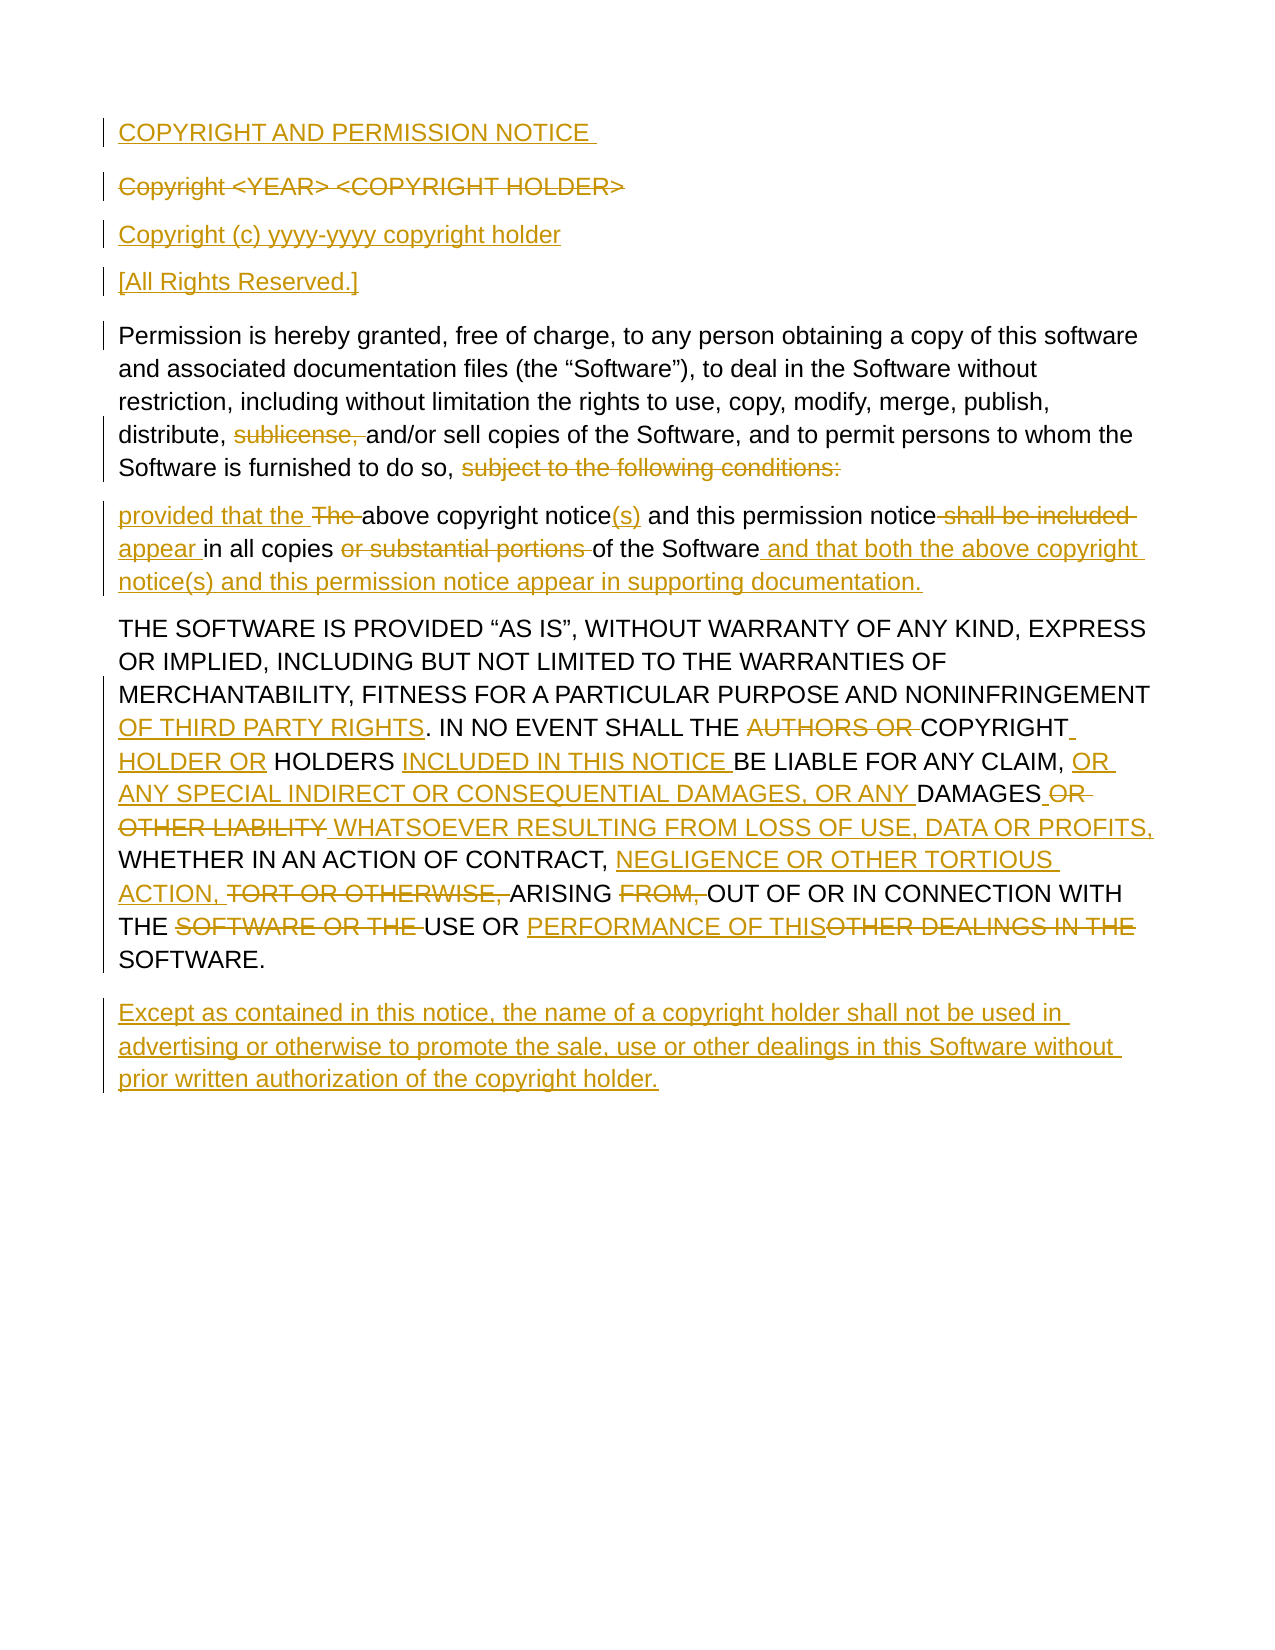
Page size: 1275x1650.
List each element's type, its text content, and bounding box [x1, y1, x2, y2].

text [All Rights Reserved.] [118, 267, 1157, 296]
text Permission is hereby granted, free of charge, to any person obtaining a copy of this software and associated documentation files (the “Software”), to deal in the Software without restriction, including without limitation the rights to use, copy, modify, merge, publish, distribute, and/or sell copies of the Software, and to permit persons to whom the Software is furnished to do so, provided that the above copyright notice(s) and this permission noticeappear in all copies of the Software and that both the above copyright notice(s) and this permission notice appear in supporting documentation. [118, 321, 1157, 482]
text Copyright (c) yyyy-yyyy copyright holder [118, 172, 1157, 201]
text Except as contained in this notice, the name of a copyright holder shall not be used in advertising or otherwise to promote the sale, use or other dealings in this Software without prior written authorization of the copyright holder. [118, 998, 1157, 1093]
text THE SOFTWARE IS PROVIDED “AS IS”, WITHOUT WARRANTY OF ANY KIND, EXPRESS OR IMPLIED, INCLUDING BUT NOT LIMITED TO THE WARRANTIES OF MERCHANTABILITY, FITNESS FOR A PARTICULAR PURPOSE AND NONINFRINGEMENT OF THIRD PARTY RIGHTS. IN NO EVENT SHALL THE COPYRIGHT HOLDER OR HOLDERS INCLUDED IN THIS NOTICE BE LIABLE FOR ANY CLAIM, OR ANY SPECIAL INDIRECT OR CONSEQUENTIAL DAMAGES, OR ANY DAMAGES WHATSOEVER RESULTING FROM LOSS OF USE, DATA OR PROFITS, WHETHER IN AN ACTION OF CONTRACT, NEGLIGENCE OR OTHER TORTIOUS ACTION, ARISING OUT OF OR IN CONNECTION WITH THE USE OR PERFORMANCE OF THIS SOFTWARE. [118, 614, 1157, 973]
text COPYRIGHT AND PERMISSION NOTICE [118, 118, 1157, 147]
